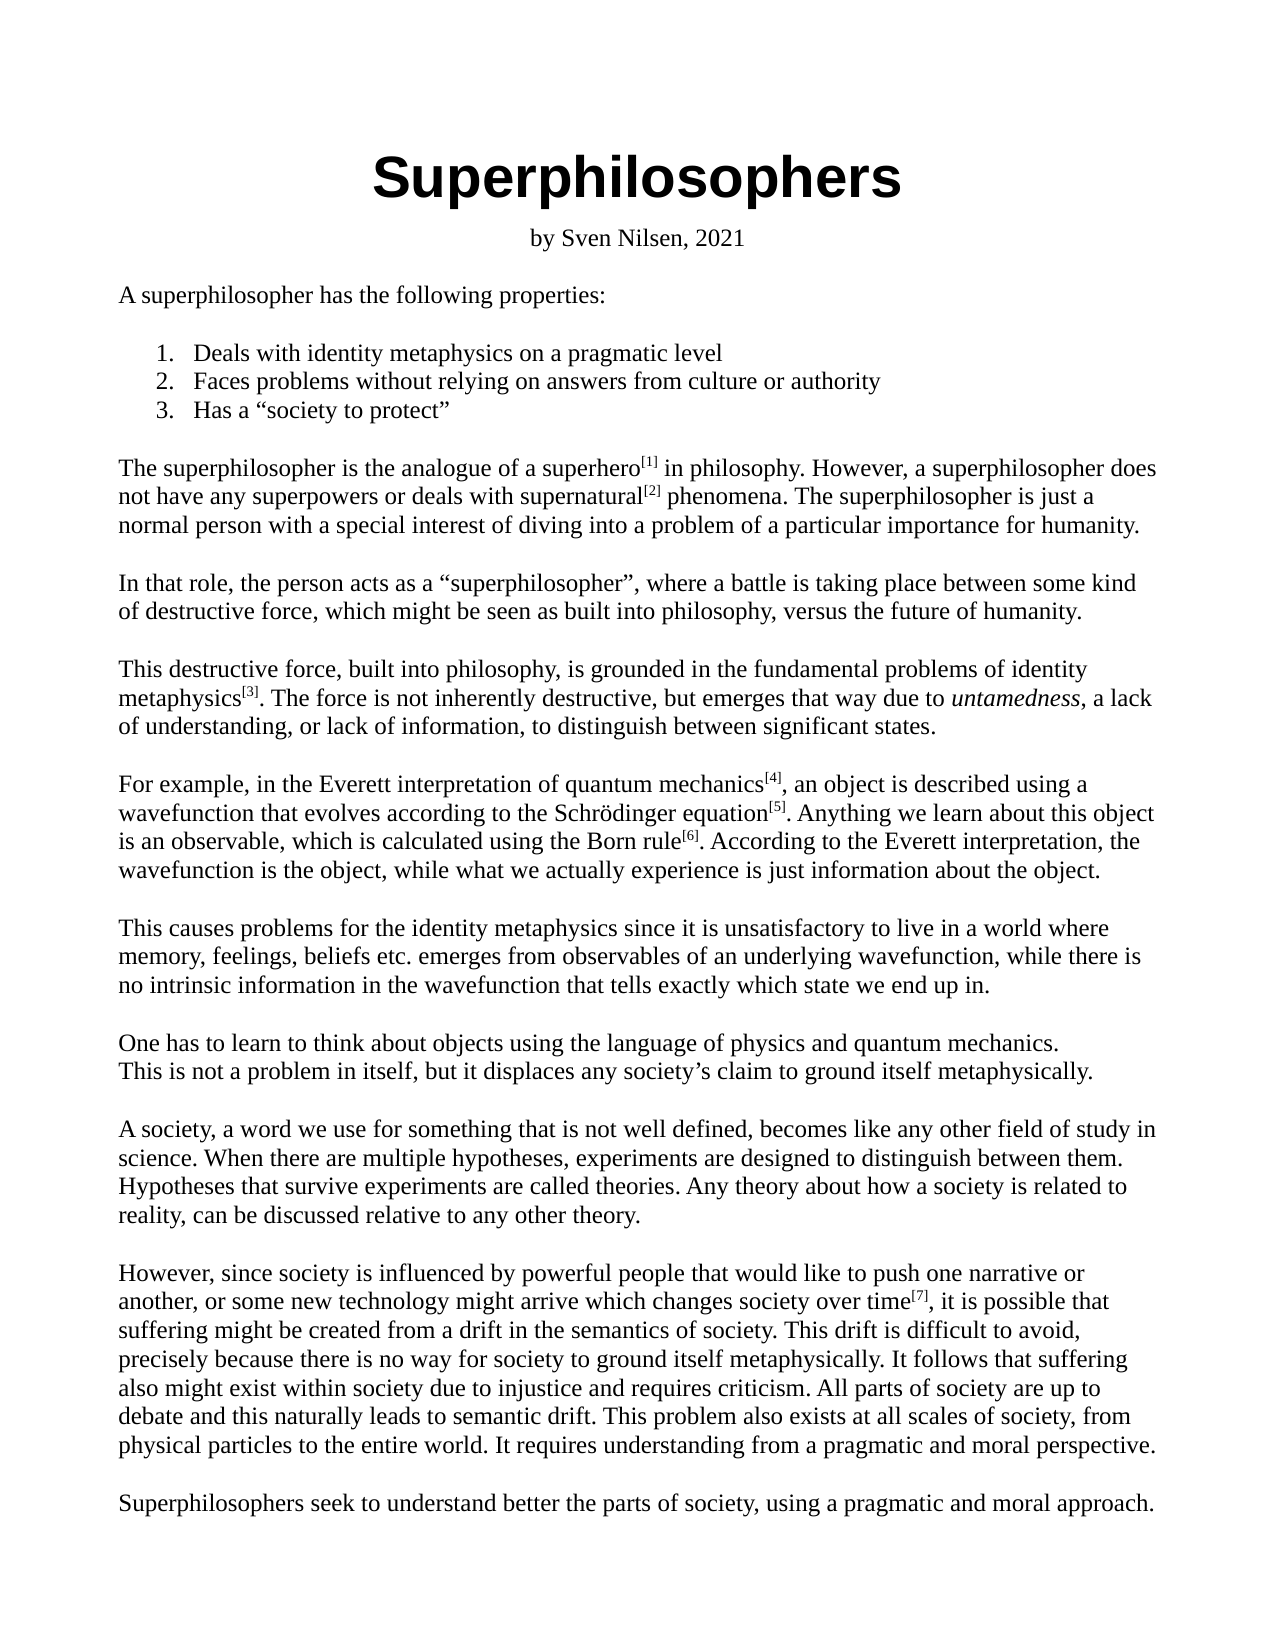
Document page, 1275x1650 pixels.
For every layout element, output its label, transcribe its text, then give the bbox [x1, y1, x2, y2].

text In that role, the person acts as a “superphilosopher”, where a battle is taking place between some kind of destructive force, which might be seen as built into philosophy, versus the future of humanity. [118, 568, 1157, 625]
text This destructive force, built into philosophy, is grounded in the fundamental problems of identity metaphysics[3]. The force is not inherently destructive, but emerges that way due to untamedness, a lack of understanding, or lack of information, to distinguish between significant states. [118, 654, 1157, 740]
text A society, a word we use for something that is not well defined, becomes like any other field of study in science. When there are multiple hypotheses, experiments are designed to distinguish between them. Hypotheses that survive experiments are called theories. Any theory about how a society is related to reality, can be discussed relative to any other theory. [118, 1114, 1157, 1229]
text by Sven Nilsen, 2021 [118, 223, 1157, 251]
list Deals with identity metaphysics on a pragmatic level [156, 338, 1157, 366]
text This is not a problem in itself, but it displaces any society’s claim to ground itself metaphysically. [118, 1056, 1157, 1085]
list Faces problems without relying on answers from culture or authority [156, 366, 1157, 395]
text This causes problems for the identity metaphysics since it is unsatisfactory to live in a world where memory, feelings, beliefs etc. emerges from observables of an underlying wavefunction, while there is no intrinsic information in the wavefunction that tells exactly which state we end up in. [118, 913, 1157, 999]
text The superphilosopher is the analogue of a superhero[1] in philosophy. However, a superphilosopher does not have any superpowers or deals with supernatural[2] phenomena. The superphilosopher is just a normal person with a special interest of diving into a problem of a particular importance for humanity. [118, 453, 1157, 539]
title Superphilosophers [118, 143, 1157, 210]
list Has a “society to protect” [156, 395, 1157, 424]
text One has to learn to think about objects using the language of physics and quantum mechanics. [118, 1028, 1157, 1056]
text For example, in the Everett interpretation of quantum mechanics[4], an object is described using a wavefunction that evolves according to the Schrödinger equation[5]. Anything we learn about this object is an observable, which is calculated using the Born rule[6]. According to the Everett interpretation, the wavefunction is the object, while what we actually experience is just information about the object. [118, 769, 1157, 884]
text Superphilosophers seek to understand better the parts of society, using a pragmatic and moral approach. [118, 1488, 1157, 1516]
text However, since society is influenced by powerful people that would like to push one narrative or another, or some new technology might arrive which changes society over time[7], it is possible that suffering might be created from a drift in the semantics of society. This drift is difficult to avoid, precisely because there is no way for society to ground itself metaphysically. It follows that suffering also might exist within society due to injustice and requires criticism. All parts of society are up to debate and this naturally leads to semantic drift. This problem also exists at all scales of society, from physical particles to the entire world. It requires understanding from a pragmatic and moral perspective. [118, 1258, 1157, 1459]
text A superphilosopher has the following properties: [118, 280, 1157, 309]
